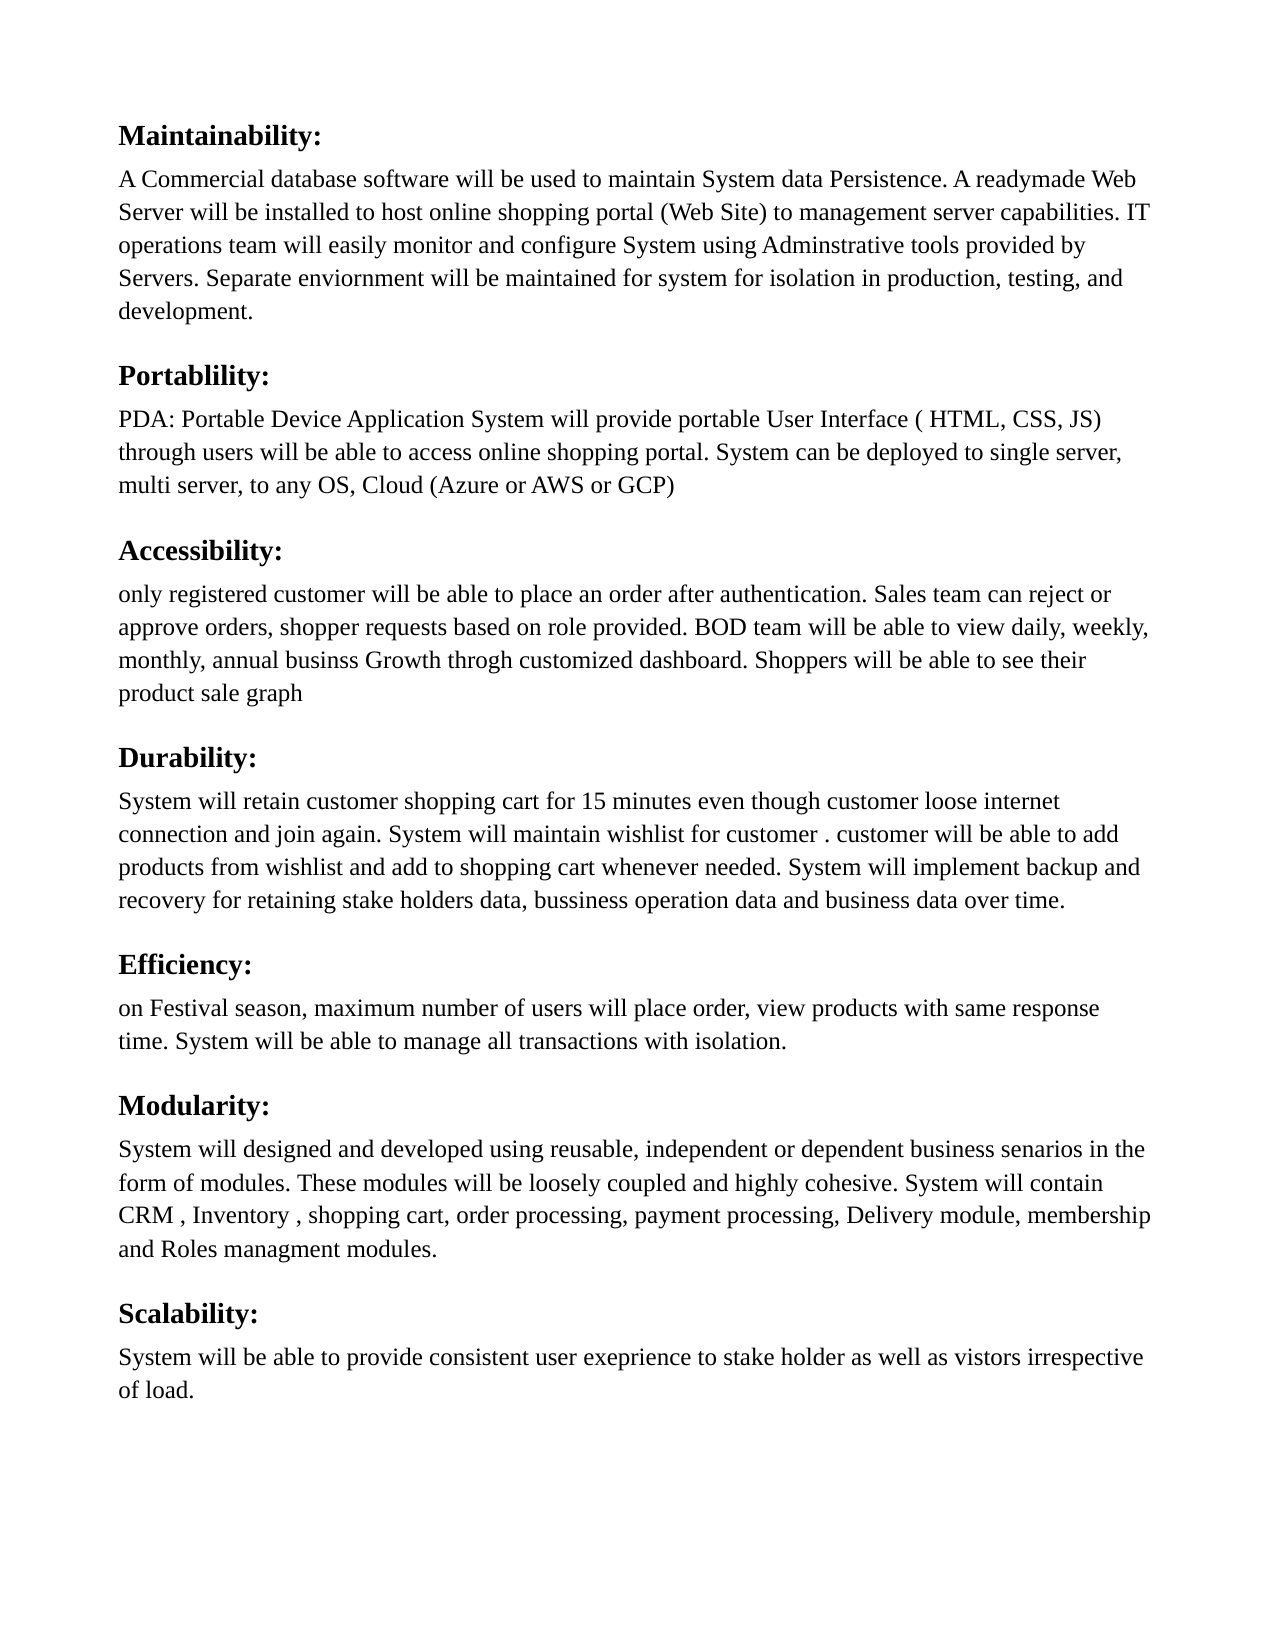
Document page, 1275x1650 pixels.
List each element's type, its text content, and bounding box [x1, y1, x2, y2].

text System will be able to provide consistent user exeprience to stake holder as well as vistors irrespective of load. [118, 1342, 1157, 1404]
subtitle Maintainability: [118, 118, 1157, 152]
subtitle Accessibility: [118, 533, 1157, 566]
text on Festival season, maximum number of users will place order, view products with same response time. System will be able to manage all transactions with isolation. [118, 993, 1157, 1055]
subtitle Scalability: [118, 1296, 1157, 1329]
subtitle Modularity: [118, 1088, 1157, 1122]
text PDA: Portable Device Application System will provide portable User Interface ( HTML, CSS, JS) through users will be able to access online shopping portal. System can be deployed to single server, multi server, to any OS, Cloud (Azure or AWS or GCP) [118, 404, 1157, 499]
text A Commercial database software will be used to maintain System data Persistence. A readymade Web Server will be installed to host online shopping portal (Web Site) to management server capabilities. IT operations team will easily monitor and configure System using Adminstrative tools provided by Servers. Separate enviornment will be maintained for system for isolation in production, testing, and development. [118, 164, 1157, 325]
text System will designed and developed using reusable, independent or dependent business senarios in the form of modules. These modules will be loosely coupled and highly cohesive. System will contain CRM , Inventory , shopping cart, order processing, payment processing, Delivery module, membership and Roles managment modules. [118, 1134, 1157, 1262]
subtitle Durability: [118, 740, 1157, 773]
text only registered customer will be able to place an order after authentication. Sales team can reject or approve orders, shopper requests based on role provided. BOD team will be able to view daily, weekly, monthly, annual businss Growth throgh customized dashboard. Shoppers will be able to see their product sale graph [118, 579, 1157, 707]
subtitle Efficiency: [118, 947, 1157, 981]
text System will retain customer shopping cart for 15 minutes even though customer loose internet connection and join again. System will maintain wishlist for customer . customer will be able to add products from wishlist and add to shopping cart whenever needed. System will implement backup and recovery for retaining stake holders data, bussiness operation data and business data over time. [118, 786, 1157, 914]
subtitle Portablility: [118, 358, 1157, 392]
